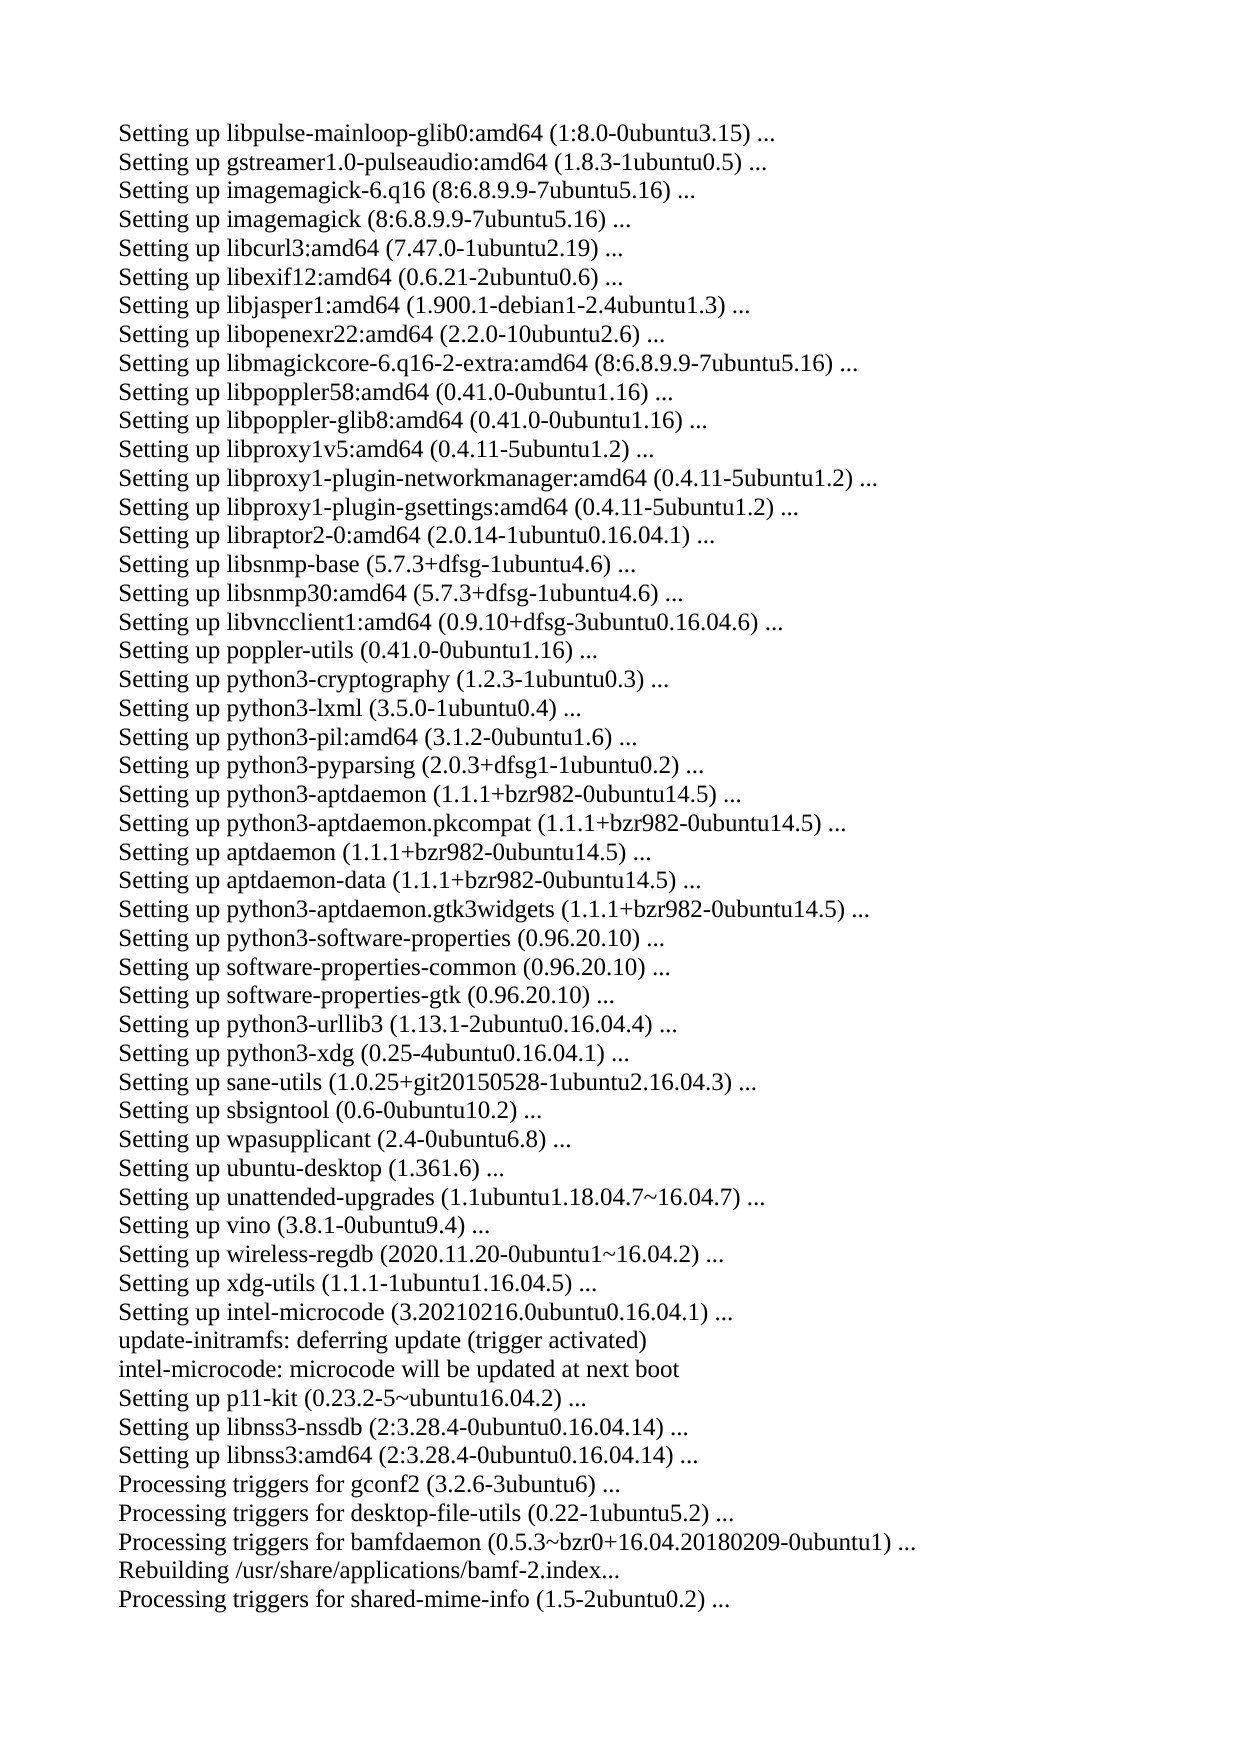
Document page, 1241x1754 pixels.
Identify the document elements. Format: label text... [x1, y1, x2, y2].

text Setting up libpulse-mainloop-glib0:amd64 (1:8.0-0ubuntu3.15) ... [118, 118, 1122, 147]
text Setting up libvncclient1:amd64 (0.9.10+dfsg-3ubuntu0.16.04.6) ... [118, 607, 1122, 636]
text Setting up libpoppler58:amd64 (0.41.0-0ubuntu1.16) ... [118, 377, 1122, 406]
text Processing triggers for bamfdaemon (0.5.3~bzr0+16.04.20180209-0ubuntu1) ... [118, 1527, 1122, 1556]
text Setting up libsnmp-base (5.7.3+dfsg-1ubuntu4.6) ... [118, 549, 1122, 578]
text Setting up intel-microcode (3.20210216.0ubuntu0.16.04.1) ... [118, 1297, 1122, 1326]
text Setting up python3-aptdaemon.pkcompat (1.1.1+bzr982-0ubuntu14.5) ... [118, 808, 1122, 837]
text Setting up wireless-regdb (2020.11.20-0ubuntu1~16.04.2) ... [118, 1239, 1122, 1268]
text Setting up python3-urllib3 (1.13.1-2ubuntu0.16.04.4) ... [118, 1009, 1122, 1038]
text Setting up software-properties-common (0.96.20.10) ... [118, 952, 1122, 981]
text Setting up python3-pil:amd64 (3.1.2-0ubuntu1.6) ... [118, 722, 1122, 751]
text Setting up python3-xdg (0.25-4ubuntu0.16.04.1) ... [118, 1038, 1122, 1067]
text Setting up libjasper1:amd64 (1.900.1-debian1-2.4ubuntu1.3) ... [118, 291, 1122, 319]
text Setting up unattended-upgrades (1.1ubuntu1.18.04.7~16.04.7) ... [118, 1182, 1122, 1211]
text Setting up sane-utils (1.0.25+git20150528-1ubuntu2.16.04.3) ... [118, 1067, 1122, 1096]
text Setting up python3-lxml (3.5.0-1ubuntu0.4) ... [118, 693, 1122, 722]
text Processing triggers for desktop-file-utils (0.22-1ubuntu5.2) ... [118, 1498, 1122, 1527]
text Setting up ubuntu-desktop (1.361.6) ... [118, 1153, 1122, 1182]
text Setting up libnss3-nssdb (2:3.28.4-0ubuntu0.16.04.14) ... [118, 1412, 1122, 1441]
text Setting up python3-aptdaemon.gtk3widgets (1.1.1+bzr982-0ubuntu14.5) ... [118, 894, 1122, 923]
text Rebuilding /usr/share/applications/bamf-2.index... [118, 1556, 1122, 1584]
text Setting up software-properties-gtk (0.96.20.10) ... [118, 981, 1122, 1009]
text Setting up libopenexr22:amd64 (2.2.0-10ubuntu2.6) ... [118, 319, 1122, 348]
text Setting up libexif12:amd64 (0.6.21-2ubuntu0.6) ... [118, 262, 1122, 291]
text Setting up libpoppler-glib8:amd64 (0.41.0-0ubuntu1.16) ... [118, 406, 1122, 434]
text Setting up libraptor2-0:amd64 (2.0.14-1ubuntu0.16.04.1) ... [118, 521, 1122, 549]
text Setting up gstreamer1.0-pulseaudio:amd64 (1.8.3-1ubuntu0.5) ... [118, 147, 1122, 176]
text Setting up libproxy1-plugin-gsettings:amd64 (0.4.11-5ubuntu1.2) ... [118, 492, 1122, 521]
text Setting up python3-cryptography (1.2.3-1ubuntu0.3) ... [118, 664, 1122, 693]
text Setting up aptdaemon-data (1.1.1+bzr982-0ubuntu14.5) ... [118, 866, 1122, 894]
text Setting up imagemagick-6.q16 (8:6.8.9.9-7ubuntu5.16) ... [118, 176, 1122, 204]
text Setting up poppler-utils (0.41.0-0ubuntu1.16) ... [118, 636, 1122, 664]
text Setting up libcurl3:amd64 (7.47.0-1ubuntu2.19) ... [118, 233, 1122, 262]
text Setting up xdg-utils (1.1.1-1ubuntu1.16.04.5) ... [118, 1268, 1122, 1297]
text Setting up libproxy1v5:amd64 (0.4.11-5ubuntu1.2) ... [118, 434, 1122, 463]
text Setting up python3-software-properties (0.96.20.10) ... [118, 923, 1122, 952]
text update-initramfs: deferring update (trigger activated) [118, 1326, 1122, 1354]
text Setting up libproxy1-plugin-networkmanager:amd64 (0.4.11-5ubuntu1.2) ... [118, 463, 1122, 492]
text Setting up aptdaemon (1.1.1+bzr982-0ubuntu14.5) ... [118, 837, 1122, 866]
text Setting up p11-kit (0.23.2-5~ubuntu16.04.2) ... [118, 1383, 1122, 1412]
text Setting up imagemagick (8:6.8.9.9-7ubuntu5.16) ... [118, 204, 1122, 233]
text Setting up libnss3:amd64 (2:3.28.4-0ubuntu0.16.04.14) ... [118, 1441, 1122, 1469]
text Setting up sbsigntool (0.6-0ubuntu10.2) ... [118, 1096, 1122, 1124]
text Processing triggers for shared-mime-info (1.5-2ubuntu0.2) ... [118, 1584, 1122, 1613]
text Setting up vino (3.8.1-0ubuntu9.4) ... [118, 1211, 1122, 1239]
text Setting up libmagickcore-6.q16-2-extra:amd64 (8:6.8.9.9-7ubuntu5.16) ... [118, 348, 1122, 377]
text Setting up python3-aptdaemon (1.1.1+bzr982-0ubuntu14.5) ... [118, 779, 1122, 808]
text intel-microcode: microcode will be updated at next boot [118, 1354, 1122, 1383]
text Processing triggers for gconf2 (3.2.6-3ubuntu6) ... [118, 1469, 1122, 1498]
text Setting up wpasupplicant (2.4-0ubuntu6.8) ... [118, 1124, 1122, 1153]
text Setting up libsnmp30:amd64 (5.7.3+dfsg-1ubuntu4.6) ... [118, 578, 1122, 607]
text Setting up python3-pyparsing (2.0.3+dfsg1-1ubuntu0.2) ... [118, 751, 1122, 779]
